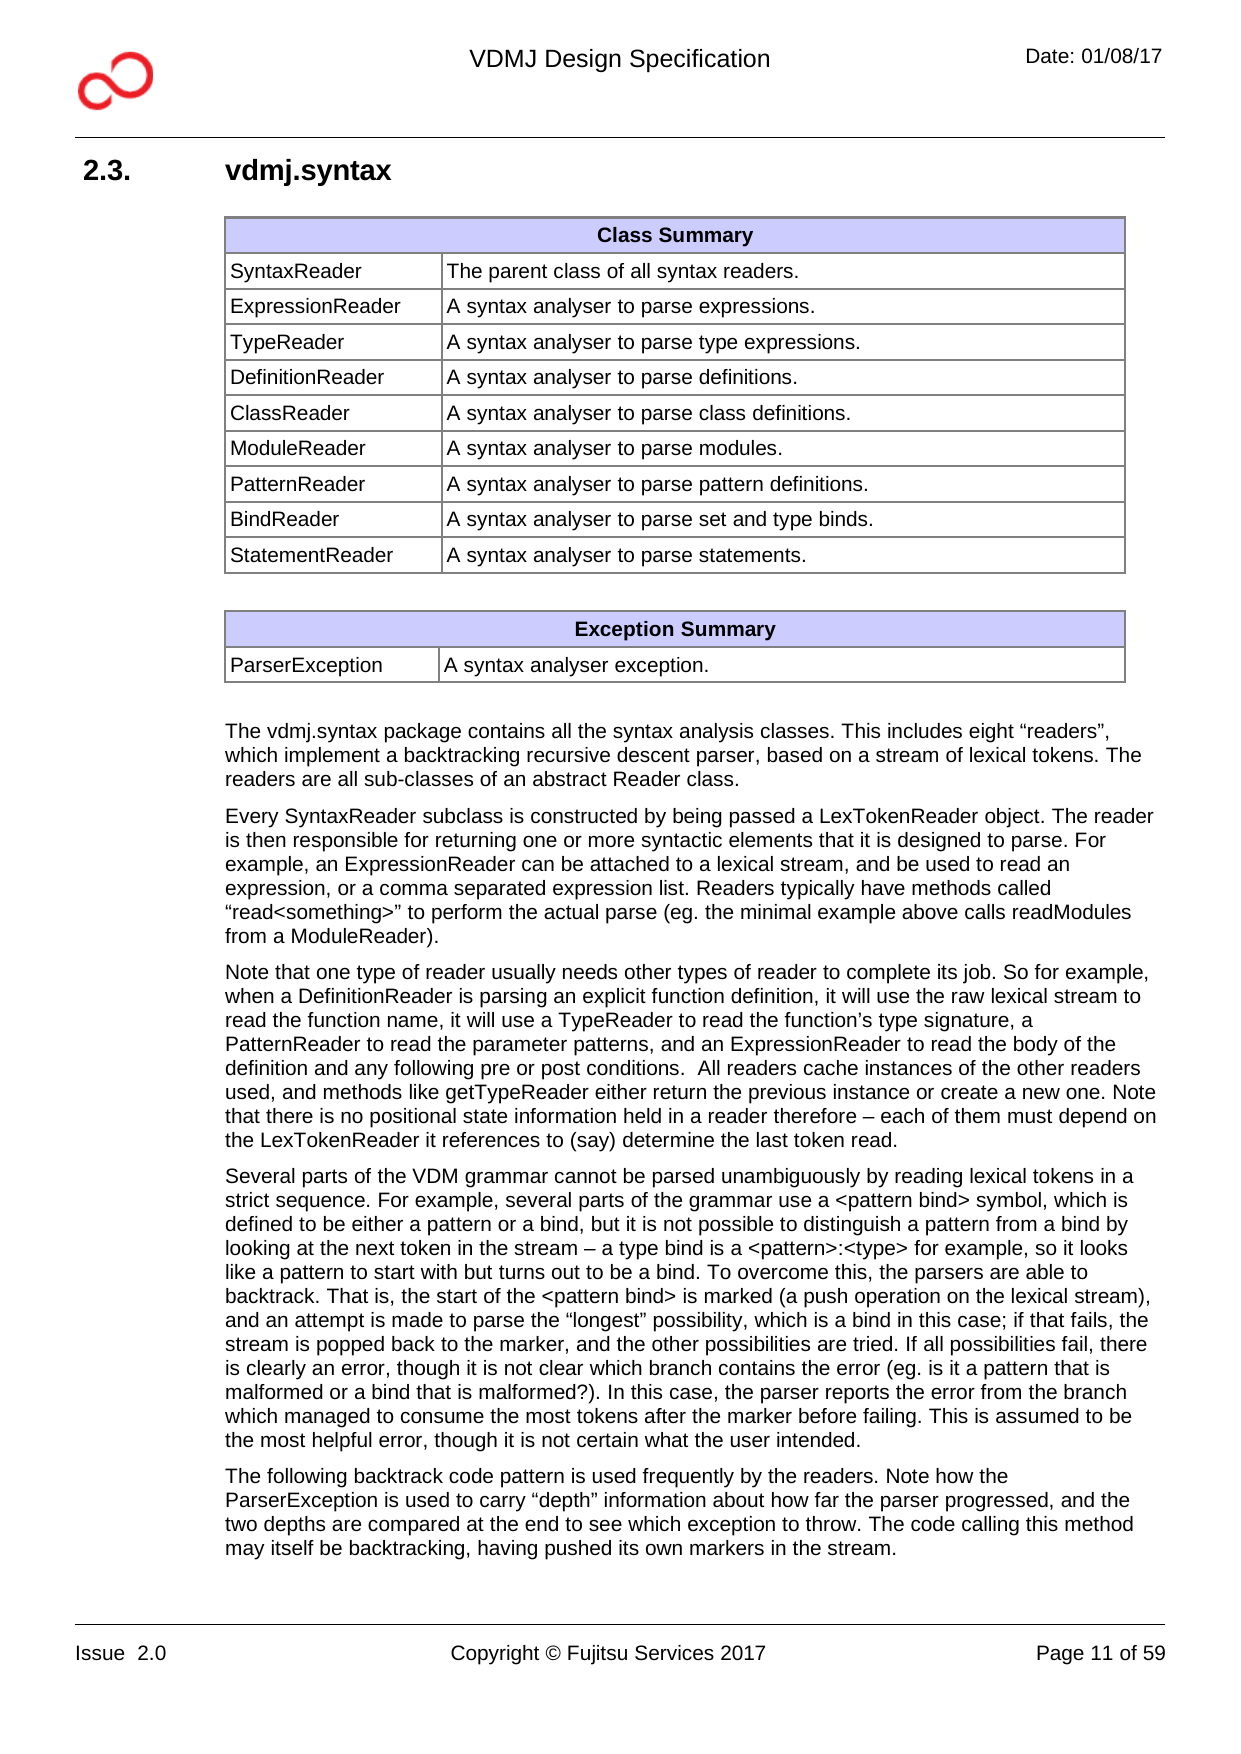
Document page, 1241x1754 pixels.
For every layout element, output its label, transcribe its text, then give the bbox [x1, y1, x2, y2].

table_cell ModuleReader [226, 432, 441, 465]
table_cell StatementReader [226, 538, 441, 572]
table_cell PatternReader [226, 467, 441, 501]
text Note that one type of reader usually needs other types of reader to complete its job. So for example, when a DefinitionReader is parsing an explicit function definition, it will use the raw lexical stream to read the function name, it will use a TypeReader to read the function’s type signature, a PatternReader to read the parameter patterns, and an ExpressionReader to read the body of the definition and any following pre or post conditions. All readers cache instances of the other readers used, and methods like getTypeReader either return the previous instance or create a new one. Note that there is no positional state information held in a reader therefore – each of them must depend on the LexTokenReader it references to (say) determine the last token read. [225, 960, 1165, 1152]
text Every SyntaxReader subclass is constructed by being passed a LexTokenReader object. The reader is then responsible for returning one or more syntactic elements that it is designed to parse. For example, an ExpressionReader can be attached to a lexical stream, and be used to read an expression, or a comma separated expression list. Readers typically have methods called “read<something>” to perform the actual parse (eg. the minimal example above calls readModules from a ModuleReader). [225, 804, 1165, 948]
table_header Exception Summary [226, 612, 1124, 646]
table_cell A syntax analyser to parse statements. [443, 538, 1124, 572]
table_cell A syntax analyser to parse class definitions. [443, 396, 1124, 429]
table_cell The parent class of all syntax readers. [443, 254, 1124, 287]
table_cell A syntax analyser to parse definitions. [443, 361, 1124, 394]
subtitle vdmj.syntax [75, 153, 1165, 186]
table_cell A syntax analyser to parse type expressions. [443, 325, 1124, 358]
table_cell TypeReader [226, 325, 441, 358]
picture [78, 44, 153, 120]
table_cell ExpressionReader [226, 290, 441, 323]
table_cell A syntax analyser to parse pattern definitions. [443, 467, 1124, 501]
table_cell A syntax analyser to parse expressions. [443, 290, 1124, 323]
table_header Class Summary [226, 219, 1124, 252]
table_cell DefinitionReader [226, 361, 441, 394]
table_cell A syntax analyser to parse set and type binds. [443, 503, 1124, 536]
table_cell ClassReader [226, 396, 441, 429]
text Several parts of the VDM grammar cannot be parsed unambiguously by reading lexical tokens in a strict sequence. For example, several parts of the grammar use a <pattern bind> symbol, which is defined to be either a pattern or a bind, but it is not possible to distinguish a pattern from a bind by looking at the next token in the stream – a type bind is a <pattern>:<type> for example, so it looks like a pattern to start with but turns out to be a bind. To overcome this, the parsers are able to backtrack. That is, the start of the <pattern bind> is marked (a push operation on the lexical stream), and an attempt is made to parse the “longest” possibility, which is a bind in this case; if that fails, the stream is popped back to the marker, and the other possibilities are tried. If all possibilities fail, there is clearly an error, though it is not clear which branch contains the error (eg. is it a pattern that is malformed or a bind that is malformed?). In this case, the parser reports the error from the branch which managed to consume the most tokens after the marker before failing. This is assumed to be the most helpful error, though it is not certain what the user intended. [225, 1164, 1165, 1452]
table_cell A syntax analyser exception. [440, 648, 1124, 681]
table_cell A syntax analyser to parse modules. [443, 432, 1124, 465]
text The following backtrack code pattern is used frequently by the readers. Note how the ParserException is used to carry “depth” information about how far the parser progressed, and the two depths are compared at the end to see which exception to throw. The code calling this method may itself be backtracking, having pushed its own markers in the stream. [225, 1464, 1165, 1560]
table_cell BindReader [226, 503, 441, 536]
table_cell ParserException [226, 648, 438, 681]
table_cell SyntaxReader [226, 254, 441, 287]
text The vdmj.syntax package contains all the syntax analysis classes. This includes eight “readers”, which implement a backtracking recursive descent parser, based on a stream of lexical tokens. The readers are all sub-classes of an abstract Reader class. [225, 720, 1165, 792]
